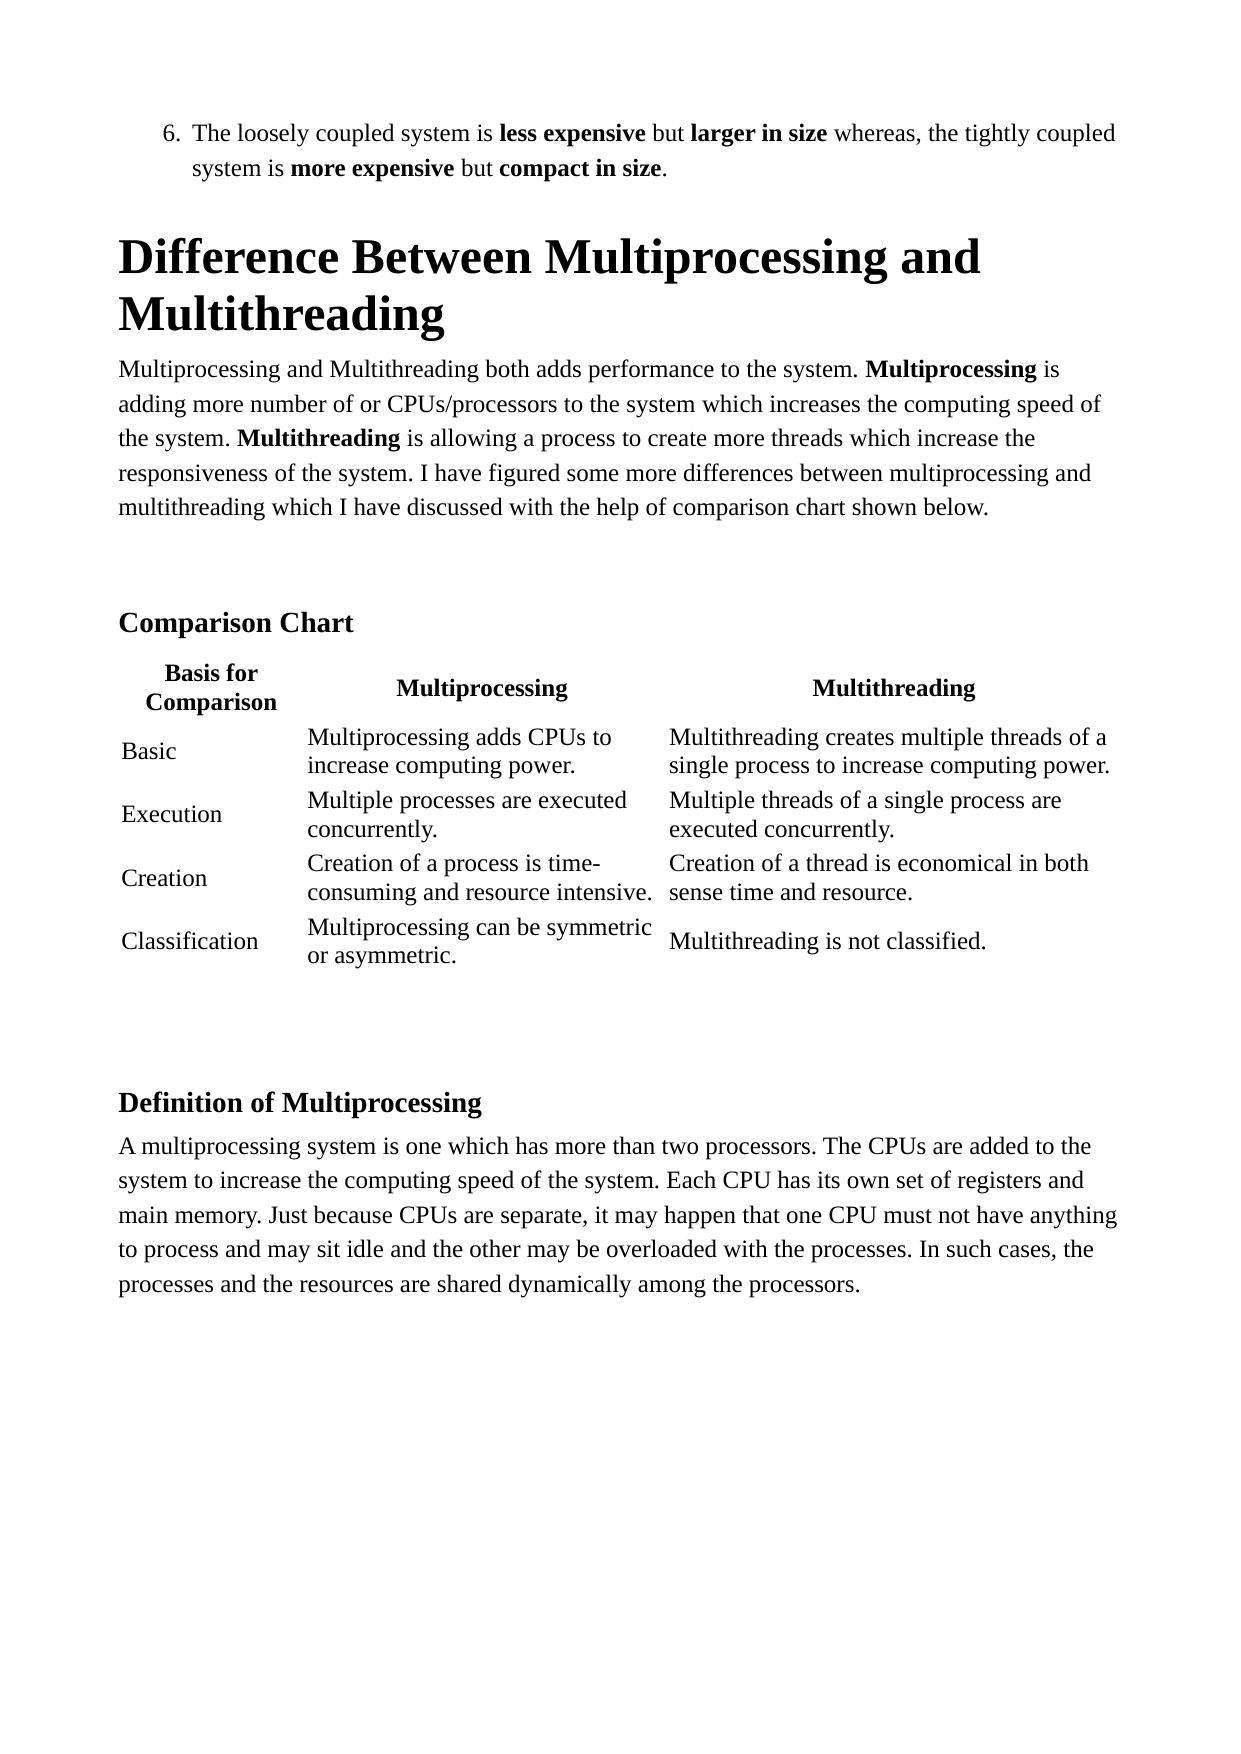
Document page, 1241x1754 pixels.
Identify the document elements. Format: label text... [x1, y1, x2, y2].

table_header Multithreading [666, 656, 1122, 719]
table_cell Basic [118, 719, 304, 782]
table_header Basis for Comparison [118, 656, 304, 719]
table_cell Multithreading creates multiple threads of a single process to increase computing power. [666, 719, 1122, 782]
table_cell Classification [118, 909, 304, 972]
table_cell Multithreading is not classified. [666, 909, 1122, 972]
table_cell Creation of a thread is economical in both sense time and resource. [666, 846, 1122, 909]
table_cell Multiple processes are executed concurrently. [304, 782, 666, 846]
text A multiprocessing system is one which has more than two processors. The CPUs are added to the system to increase the computing speed of the system. Each CPU has its own set of registers and main memory. Just because CPUs are separate, it may happen that one CPU must not have anything to process and may sit idle and the other may be overloaded with the processes. In such cases, the processes and the resources are shared dynamically among the processors. [118, 1131, 1122, 1298]
table_cell Execution [118, 782, 304, 846]
table_cell Multiple threads of a single process are executed concurrently. [666, 782, 1122, 846]
table_cell Multiprocessing can be symmetric or asymmetric. [304, 909, 666, 972]
subtitle Difference Between Multiprocessing and Multithreading [118, 227, 1122, 342]
table_cell Creation [118, 846, 304, 909]
table_cell Creation of a process is time-consuming and resource intensive. [304, 846, 666, 909]
table_cell Multiprocessing adds CPUs to increase computing power. [304, 719, 666, 782]
subtitle Definition of Multiprocessing [118, 1085, 1122, 1118]
table_header Multiprocessing [304, 656, 666, 719]
subtitle Comparison Chart [118, 605, 1122, 638]
text Multiprocessing and Multithreading both adds performance to the system. Multiprocessing is adding more number of or CPUs/processors to the system which increases the computing speed of the system. Multithreading is allowing a process to create more threads which increase the responsiveness of the system. I have figured some more differences between multiprocessing and multithreading which I have discussed with the help of comparison chart shown below. [118, 354, 1122, 521]
list The loosely coupled system is less expensive but larger in size whereas, the tightly coupled system is more expensive but compact in size. [162, 118, 1122, 181]
